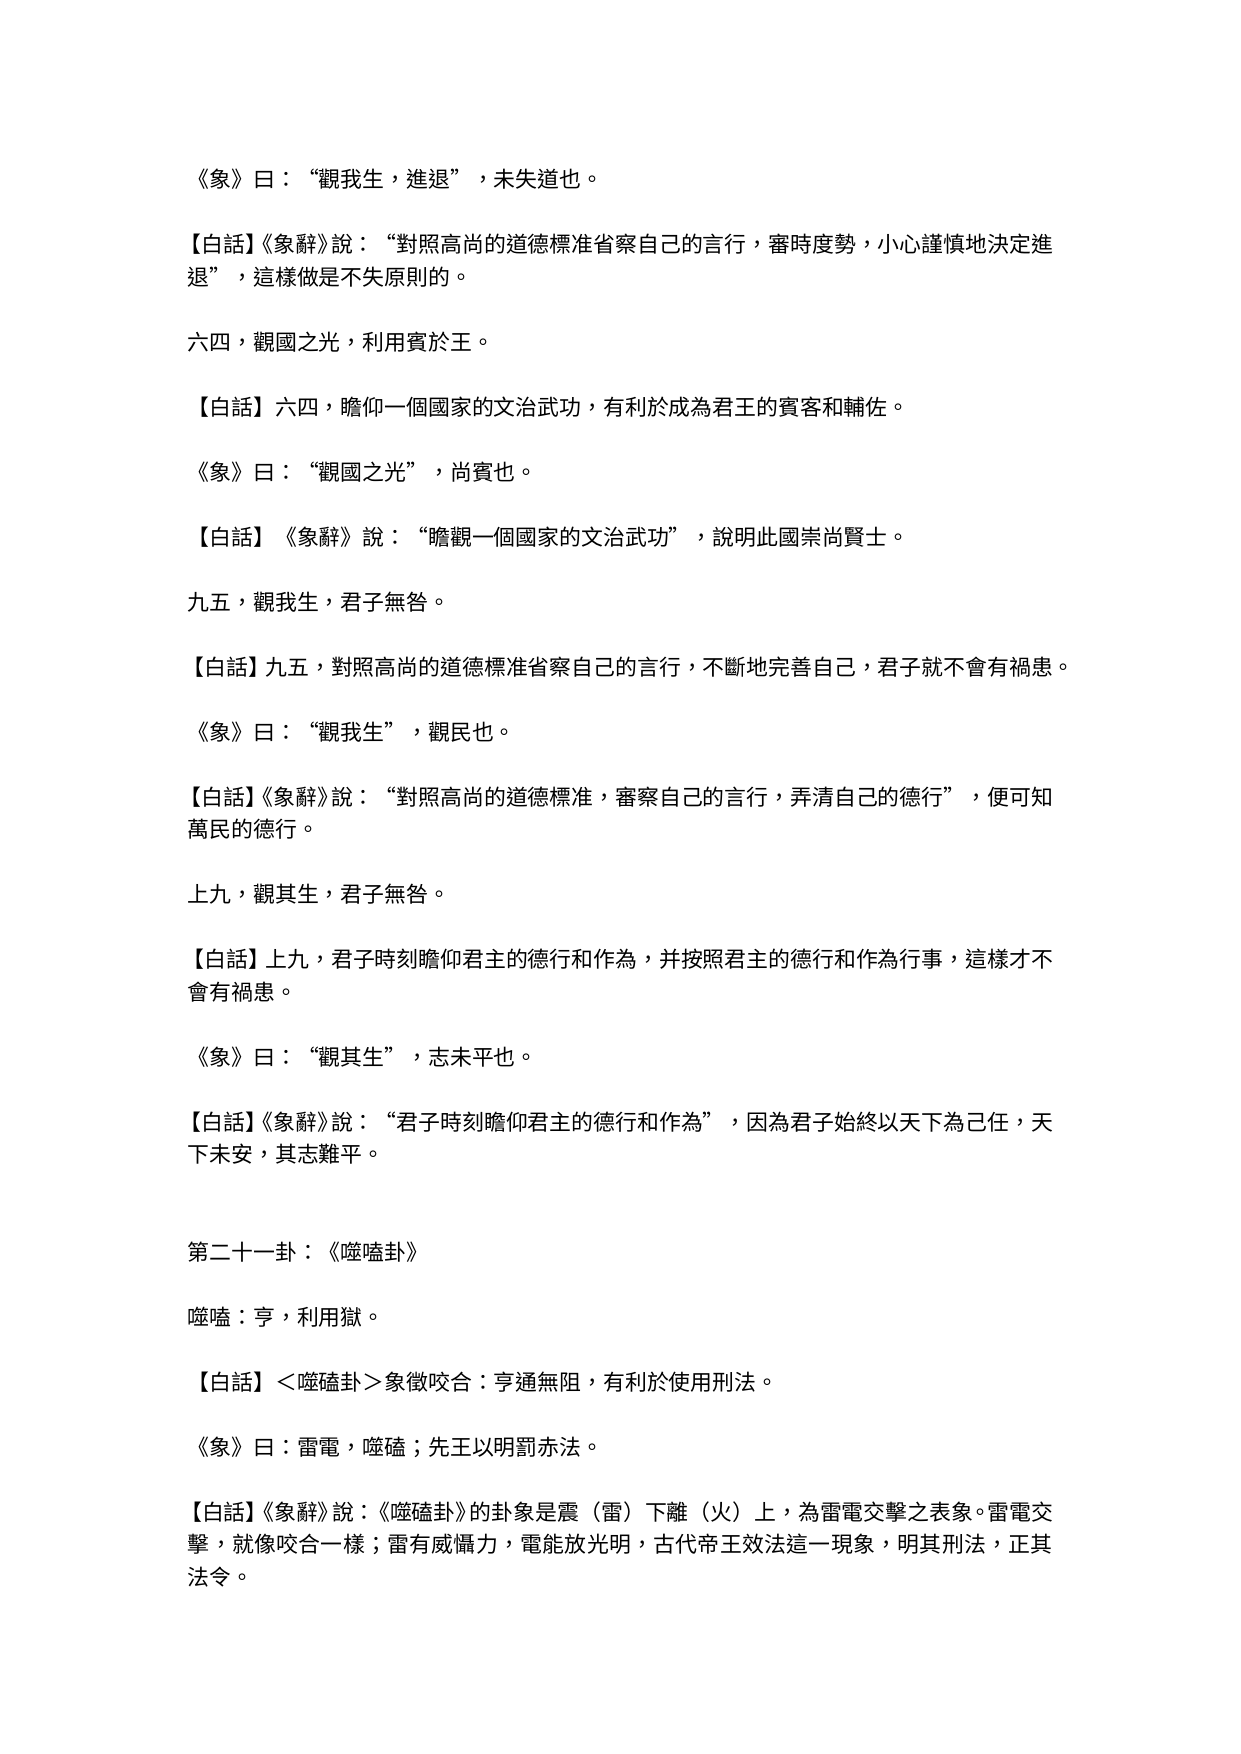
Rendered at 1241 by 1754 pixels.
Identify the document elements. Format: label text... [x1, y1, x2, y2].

text 《象》曰：“觀我生”，觀民也。 [187, 714, 1053, 747]
text 六四，觀國之光，利用賓於王。 [187, 324, 1053, 357]
text 【白話】《象辭》說：“對照高尚的道德標准，審察自己的言行，弄清自己的德行”，便可知萬民的德行。 [187, 779, 1053, 844]
text 《象》曰：雷電，噬磕；先王以明罰赤法。 [187, 1429, 1053, 1462]
text 【白話】＜噬磕卦＞象徵咬合：亨通無阻，有利於使用刑法。 [187, 1364, 1053, 1397]
text 《象》曰：“觀國之光”，尚賓也。 [187, 454, 1053, 487]
text 九五，觀我生，君子無咎。 [187, 584, 1053, 617]
text 【白話】六四，瞻仰一個國家的文治武功，有利於成為君王的賓客和輔佐。 [187, 389, 1053, 422]
text 上九，觀其生，君子無咎。 [187, 877, 1053, 909]
text 【白話】九五，對照高尚的道德標准省察自己的言行，不斷地完善自己，君子就不會有禍患。 [187, 649, 1053, 682]
text 【白話】《象辭》說：《噬磕卦》的卦象是震（雷）下離（火）上，為雷電交擊之表象。雷電交擊，就像咬合一樣；雷有威懾力，電能放光明，古代帝王效法這一現象，明其刑法，正其法令。 [187, 1494, 1053, 1592]
text 《象》曰：“觀我生，進退”，未失道也。 [187, 162, 1053, 194]
text 【白話】《象辭》說：“對照高尚的道德標准省察自己的言行，審時度勢，小心謹慎地決定進退”，這樣做是不失原則的。 [187, 227, 1053, 292]
text 【白話】《象辭》說：“瞻觀一個國家的文治武功”，說明此國崇尚賢士。 [187, 519, 1053, 552]
text 噬嗑：亨，利用獄。 [187, 1299, 1053, 1332]
text 【白話】《象辭》說：“君子時刻瞻仰君主的德行和作為”，因為君子始終以天下為己任，天下未安，其志難平。 [187, 1104, 1053, 1169]
text 第二十一卦：《噬嗑卦》 [187, 1234, 1053, 1267]
text 《象》曰：“觀其生”，志未平也。 [187, 1039, 1053, 1072]
text 【白話】上九，君子時刻瞻仰君主的德行和作為，并按照君主的德行和作為行事，這樣才不會有禍患。 [187, 942, 1053, 1007]
